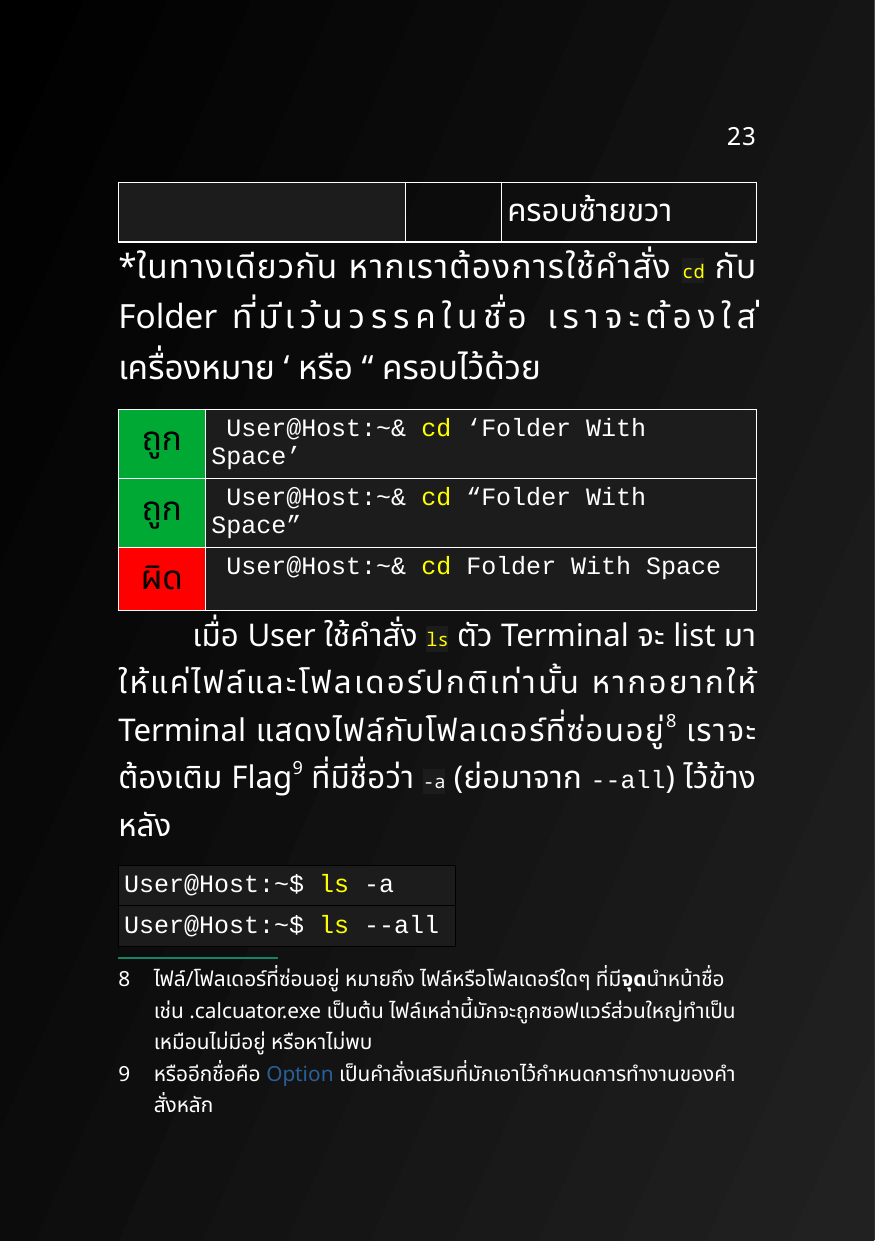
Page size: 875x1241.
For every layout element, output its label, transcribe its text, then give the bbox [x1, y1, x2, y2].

table_cell User@Host:~& cd Folder With Space [206, 548, 756, 610]
table_header ถูก [119, 410, 205, 478]
text เมื่อ User ใช้คำสั่ง ls ตัว Terminal จะ list มาให้แค่ไฟล์และโฟลเดอร์ปกติเท่านั้น หากอยากให้ Terminal แสดงไฟล์กับโฟลเดอร์ที่ซ่อนอยู่ เราจะต้องเติม Flag ที่มีชื่อว่า -a (ย่อมาจาก --all) ไว้ข้างหลัง [118, 611, 756, 850]
table_header User@Host:~& cd ‘Folder With Space’ [206, 410, 756, 478]
table_cell ถูก [119, 479, 205, 547]
table_cell User@Host:~$ ls --all [119, 906, 455, 946]
table_cell User@Host:~& cd “Folder With Space” [206, 479, 756, 547]
table_cell ผิด [119, 548, 205, 610]
table_header User@Host:~$ ls -a [119, 866, 455, 905]
text หรืออีกชื่อคือ Option เป็นคำสั่งเสริมที่มักเอาไว้กำหนดการทำงานของคำสั่งหลัก [118, 1059, 756, 1122]
text *ในทางเดียวกัน หากเราต้องการใช้คำสั่ง cd กับ Folder ที่มีเว้นวรรคในชื่อ เราจะต้องใส่เครื่องหมาย ‘ หรือ “ ครอบไว้ด้วย [118, 243, 756, 394]
text ไฟล์/โฟลเดอร์ที่ซ่อนอยู่ หมายถึง ไฟล์หรือโฟลเดอร์ใดๆ ที่มีจุดนำหน้าชื่อ เช่น .calcuator.exe เป็นต้น ไฟล์เหล่านี้มักจะถูกซอฟแวร์ส่วนใหญ่ทำเป็นเหมือนไม่มีอยู่ หรือหาไม่พบ [118, 964, 756, 1059]
table_cell ครอบซ้ายขวา [502, 183, 756, 241]
table_cell [406, 183, 501, 241]
